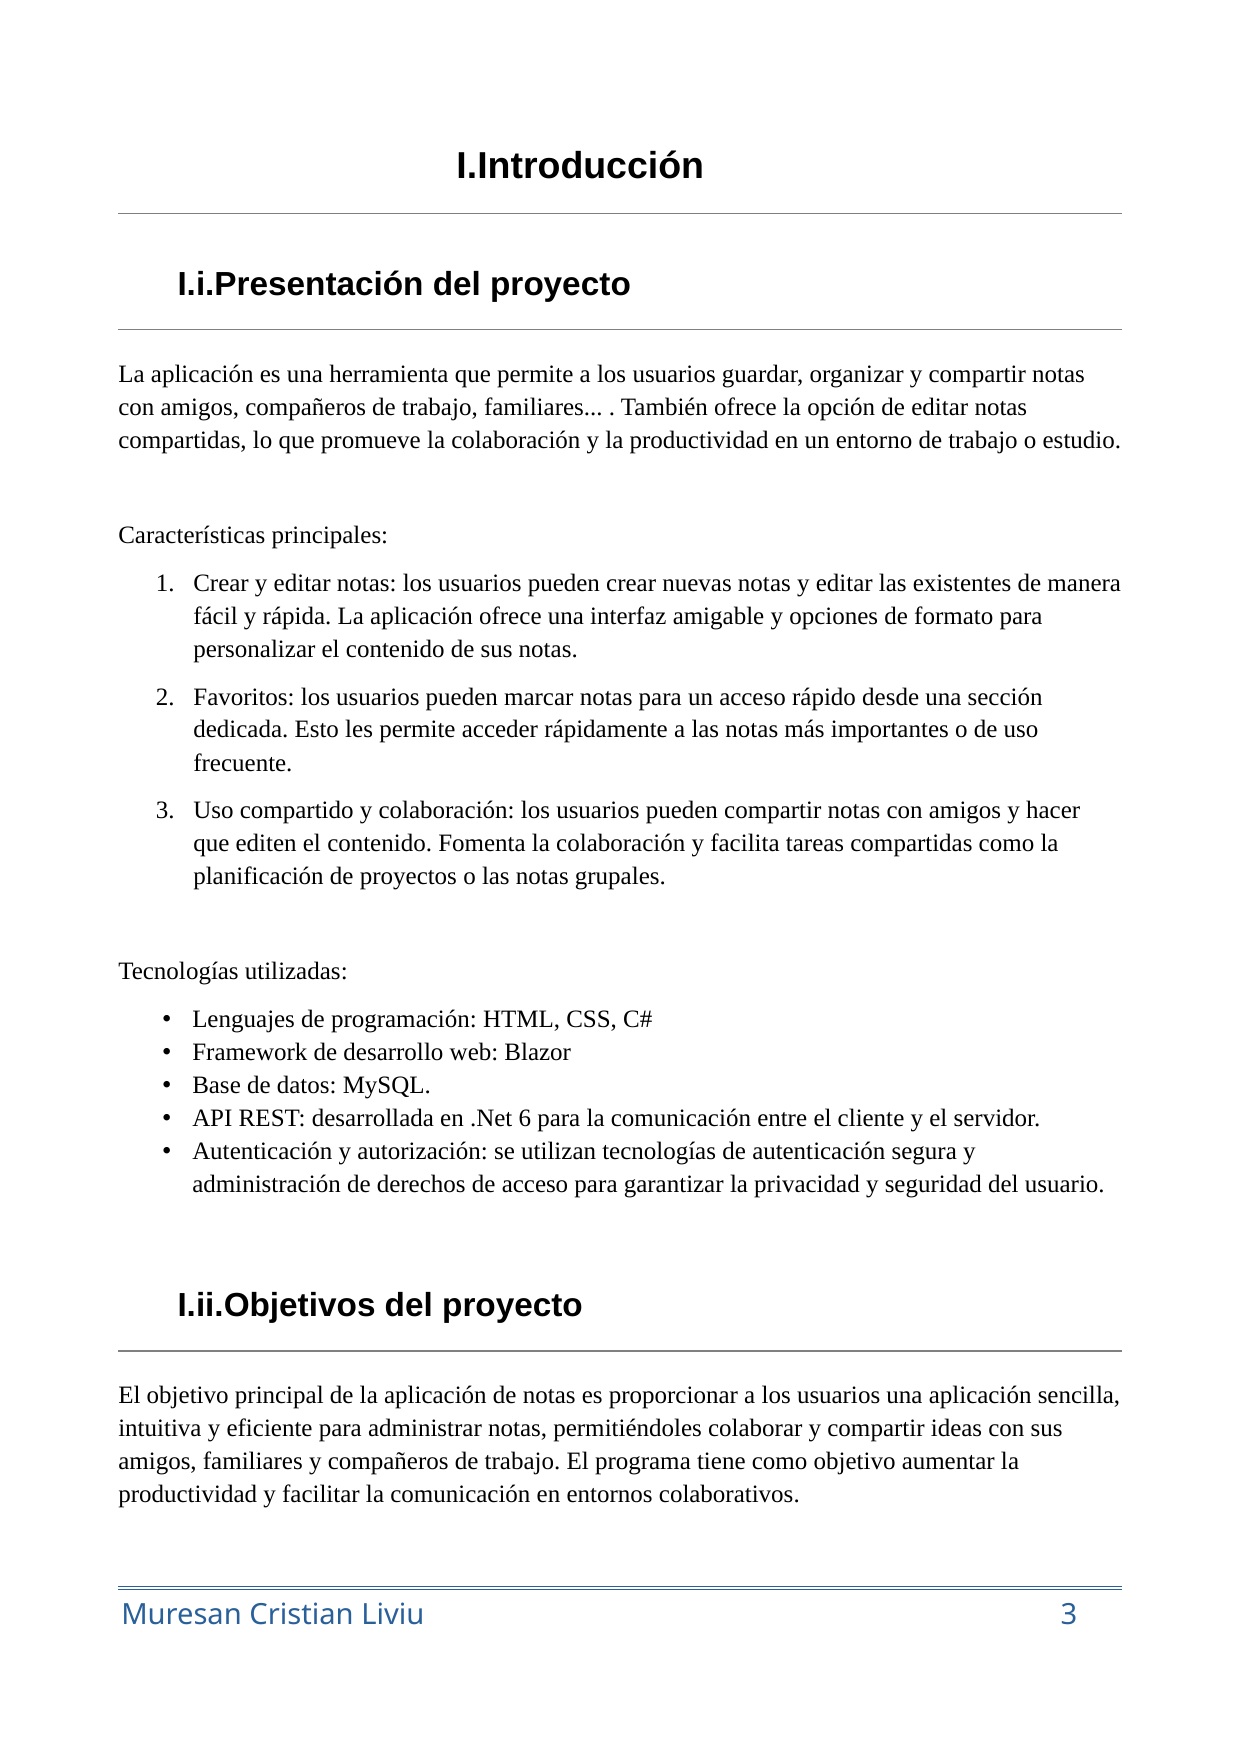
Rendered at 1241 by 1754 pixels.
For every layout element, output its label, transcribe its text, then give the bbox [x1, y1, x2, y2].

subtitle Introducción [467, 143, 1122, 186]
text Características principales: [118, 520, 1122, 549]
list Lenguajes de programación: HTML, CSS, C# [162, 1004, 1122, 1033]
text El objetivo principal de la aplicación de notas es proporcionar a los usuarios una aplicación sencilla, intuitiva y eficiente para administrar notas, permitiéndoles colaborar y compartir ideas con sus amigos, familiares y compañeros de trabajo. El programa tiene como objetivo aumentar la productividad y facilitar la comunicación en entornos colaborativos. [118, 1380, 1122, 1508]
list Base de datos: MySQL. [162, 1070, 1122, 1099]
list Framework de desarrollo web: Blazor [162, 1037, 1122, 1066]
subtitle Objetivos del proyecto [177, 1285, 1122, 1324]
list Uso compartido y colaboración: los usuarios pueden compartir notas con amigos y hacer que editen el contenido. Fomenta la colaboración y facilita tareas compartidas como la planificación de proyectos o las notas grupales. [156, 795, 1122, 890]
subtitle Presentación del proyecto [177, 264, 1122, 302]
list Crear y editar notas: los usuarios pueden crear nuevas notas y editar las existentes de manera fácil y rápida. La aplicación ofrece una interfaz amigable y opciones de formato para personalizar el contenido de sus notas. [156, 568, 1122, 663]
text Tecnologías utilizadas: [118, 956, 1122, 985]
list API REST: desarrollada en .Net 6 para la comunicación entre el cliente y el servidor. [162, 1103, 1122, 1132]
text La aplicación es una herramienta que permite a los usuarios guardar, organizar y compartir notas con amigos, compañeros de trabajo, familiares... . También ofrece la opción de editar notas compartidas, lo que promueve la colaboración y la productividad en un entorno de trabajo o estudio. [118, 359, 1122, 454]
list Autenticación y autorización: se utilizan tecnologías de autenticación segura y administración de derechos de acceso para garantizar la privacidad y seguridad del usuario. [162, 1136, 1122, 1198]
list Favoritos: los usuarios pueden marcar notas para un acceso rápido desde una sección dedicada. Esto les permite acceder rápidamente a las notas más importantes o de uso frecuente. [156, 682, 1122, 776]
